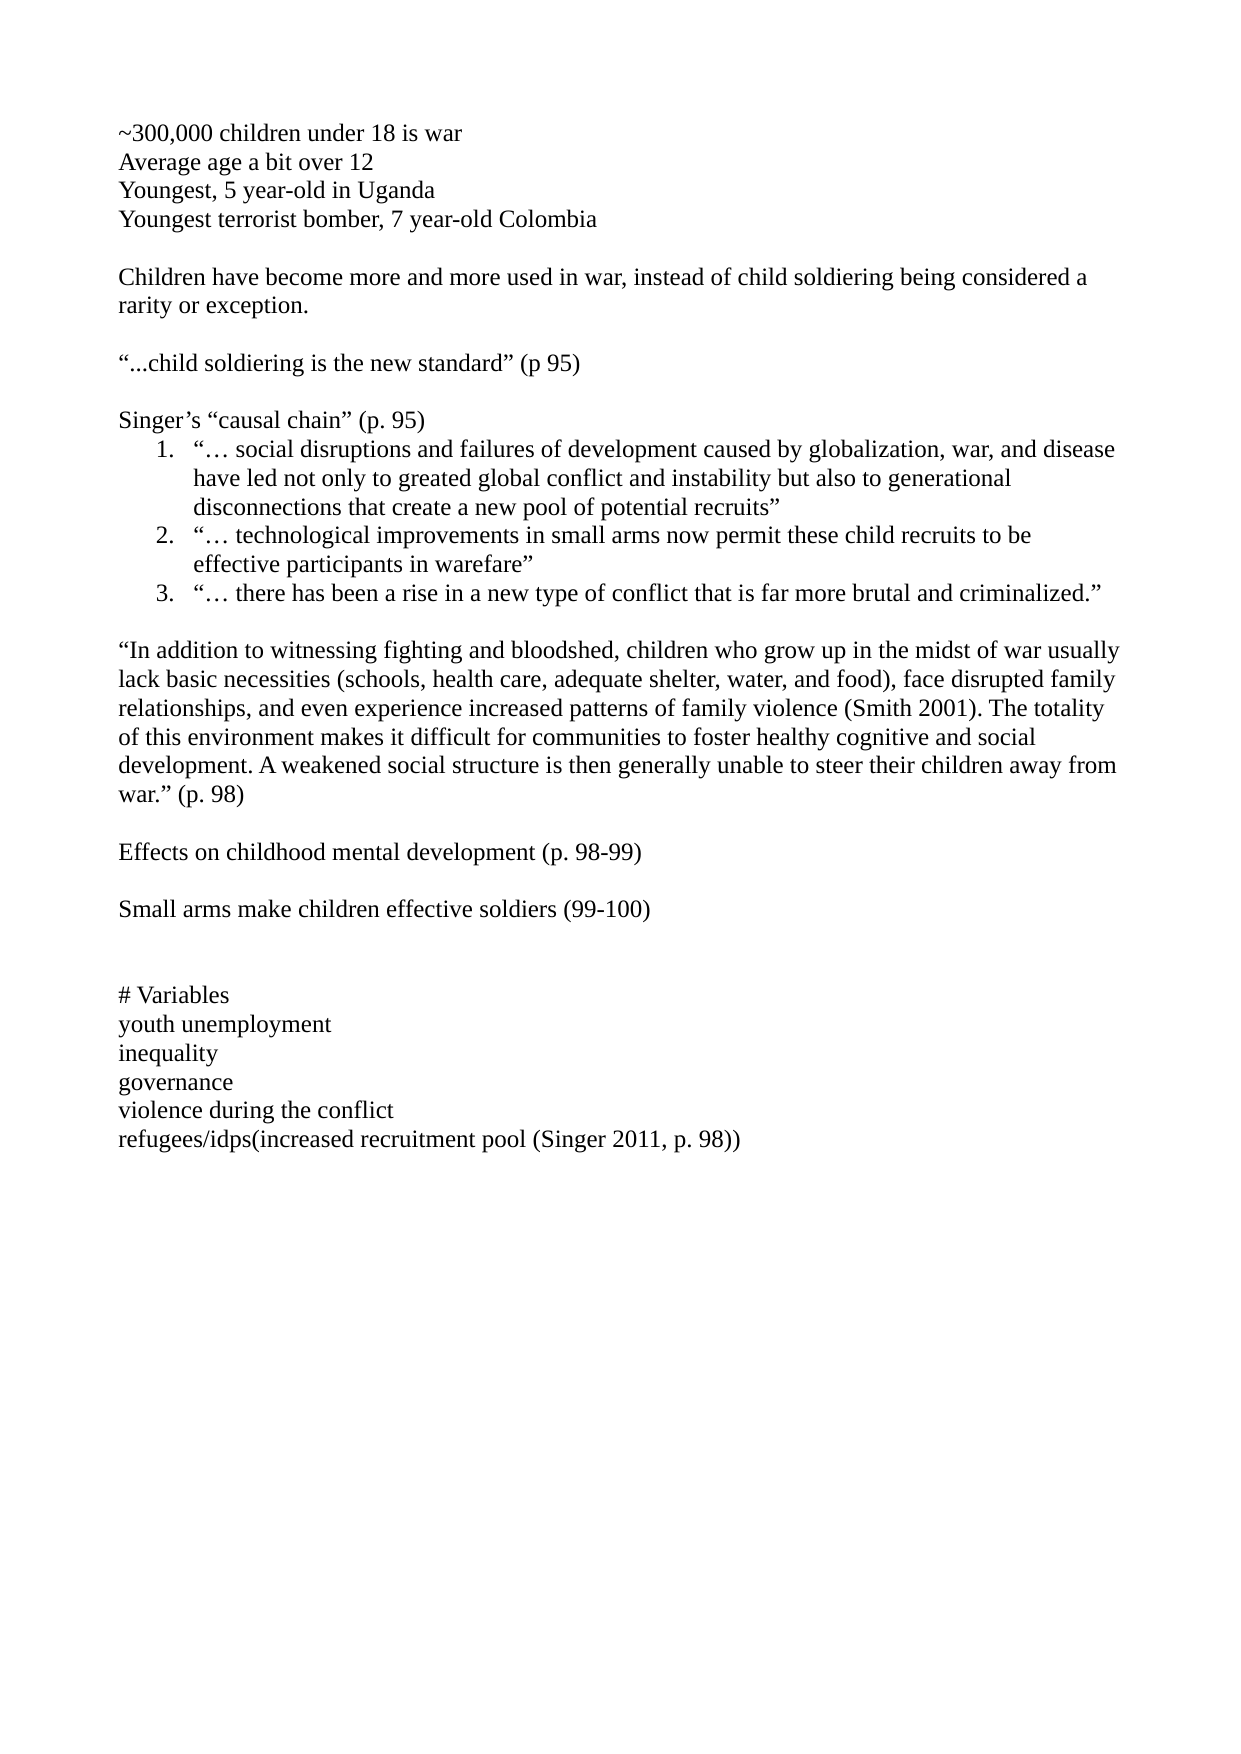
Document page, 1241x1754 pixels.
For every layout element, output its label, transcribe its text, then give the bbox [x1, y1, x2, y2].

text Small arms make children effective soldiers (99-100) [118, 894, 1122, 923]
text inequality [118, 1038, 1122, 1067]
text “In addition to witnessing fighting and bloodshed, children who grow up in the midst of war usually lack basic necessities (schools, health care, adequate shelter, water, and food), face disrupted family relationships, and even experience increased patterns of family violence (Smith 2001). The totality of this environment makes it difficult for communities to foster healthy cognitive and social development. A weakened social structure is then generally unable to steer their children away from war.” (p. 98) [118, 636, 1122, 808]
text Average age a bit over 12 [118, 147, 1122, 176]
text governance [118, 1067, 1122, 1096]
text refugees/idps(increased recruitment pool (Singer 2011, p. 98)) [118, 1124, 1122, 1153]
text ~300,000 children under 18 is war [118, 118, 1122, 147]
list “… there has been a rise in a new type of conflict that is far more brutal and criminalized.” [156, 578, 1122, 607]
text “...child soldiering is the new standard” (p 95) [118, 348, 1122, 377]
text Singer’s “causal chain” (p. 95) [118, 406, 1122, 434]
text youth unemployment [118, 1009, 1122, 1038]
list “… technological improvements in small arms now permit these child recruits to be effective participants in warefare” [156, 521, 1122, 578]
text Children have become more and more used in war, instead of child soldiering being considered a rarity or exception. [118, 262, 1122, 319]
list “… social disruptions and failures of development caused by globalization, war, and disease have led not only to greated global conflict and instability but also to generational disconnections that create a new pool of potential recruits” [156, 434, 1122, 521]
text Effects on childhood mental development (p. 98-99) [118, 837, 1122, 866]
text violence during the conflict [118, 1096, 1122, 1124]
text Youngest, 5 year-old in Uganda [118, 176, 1122, 204]
text # Variables [118, 981, 1122, 1009]
text Youngest terrorist bomber, 7 year-old Colombia [118, 204, 1122, 233]
